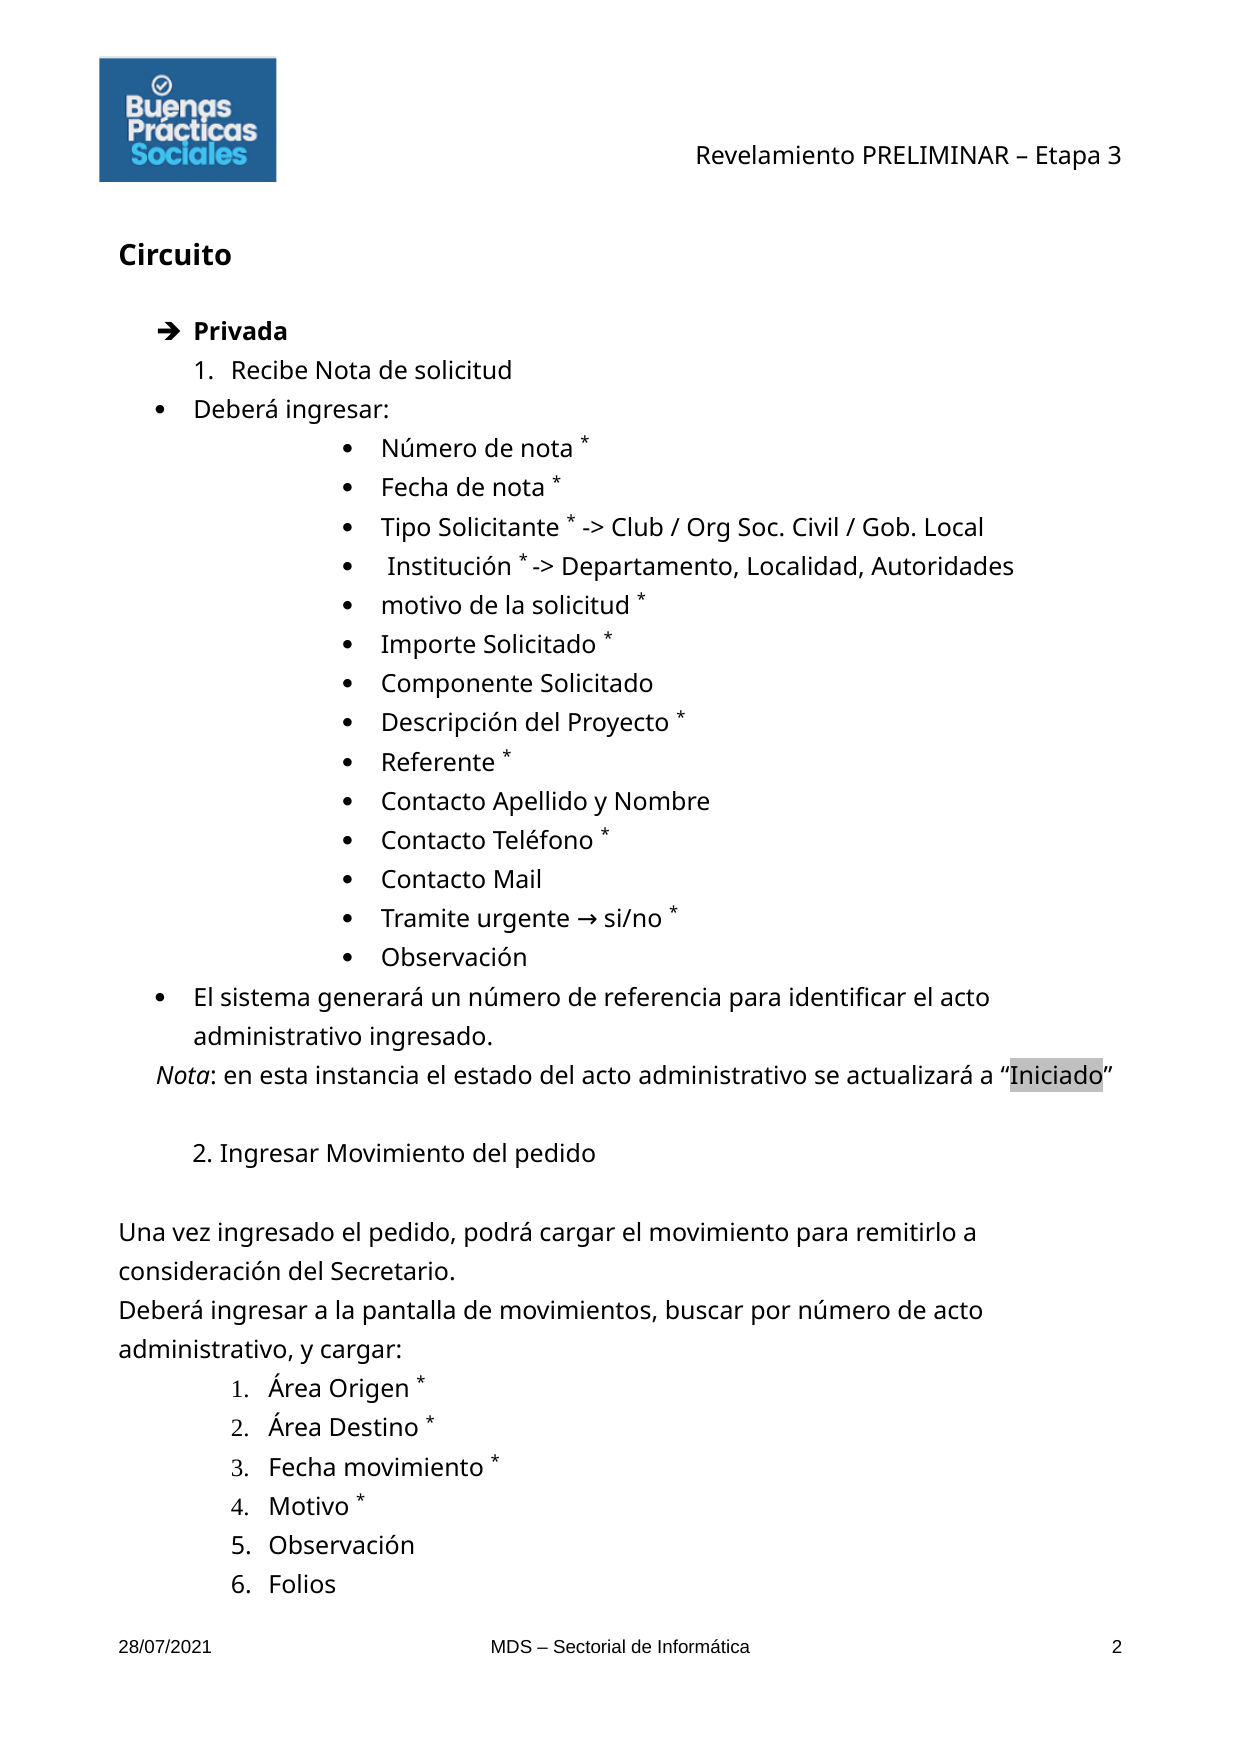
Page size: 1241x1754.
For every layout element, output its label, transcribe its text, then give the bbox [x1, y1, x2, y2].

list Recibe Nota de solicitud [193, 352, 1122, 387]
list Fecha movimiento * [231, 1449, 1122, 1483]
list Observación [231, 1527, 1122, 1562]
list Descripción del Proyecto * [343, 705, 1122, 739]
list Contacto Teléfono * [343, 822, 1122, 857]
list Institución * -> Departamento, Localidad, Autoridades [343, 548, 1122, 582]
list Importe Solicitado * [343, 627, 1122, 661]
list Área Destino * [231, 1410, 1122, 1444]
text Una vez ingresado el pedido, podrá cargar el movimiento para remitirlo a consideración del Secretario. [118, 1214, 1122, 1287]
list Contacto Apellido y Nombre [343, 783, 1122, 817]
list Referente * [343, 744, 1122, 778]
list Contacto Mail [343, 862, 1122, 896]
text 2. Ingresar Movimiento del pedido [118, 1136, 1122, 1170]
list Número de nota * [343, 431, 1122, 465]
list Folios [231, 1567, 1122, 1601]
text Circuito [118, 235, 1122, 274]
list Motivo * [231, 1488, 1122, 1522]
list Privada [156, 313, 1122, 347]
list Tramite urgente → si/no * [343, 901, 1122, 935]
list Observación [343, 940, 1122, 974]
list Componente Solicitado [343, 666, 1122, 700]
list Fecha de nota * [343, 470, 1122, 504]
list El sistema generará un número de referencia para identificar el acto administrativo ingresado. [156, 979, 1122, 1052]
list Deberá ingresar: [156, 392, 1122, 426]
list motivo de la solicitud * [343, 587, 1122, 622]
list Tipo Solicitante * -> Club / Org Soc. Civil / Gob. Local [343, 509, 1122, 543]
text Deberá ingresar a la pantalla de movimientos, buscar por número de acto administrativo, y cargar: [118, 1292, 1122, 1366]
text Nota: en esta instancia el estado del acto administrativo se actualizará a “Iniciado” [156, 1057, 1122, 1092]
list Área Origen * [231, 1371, 1122, 1405]
